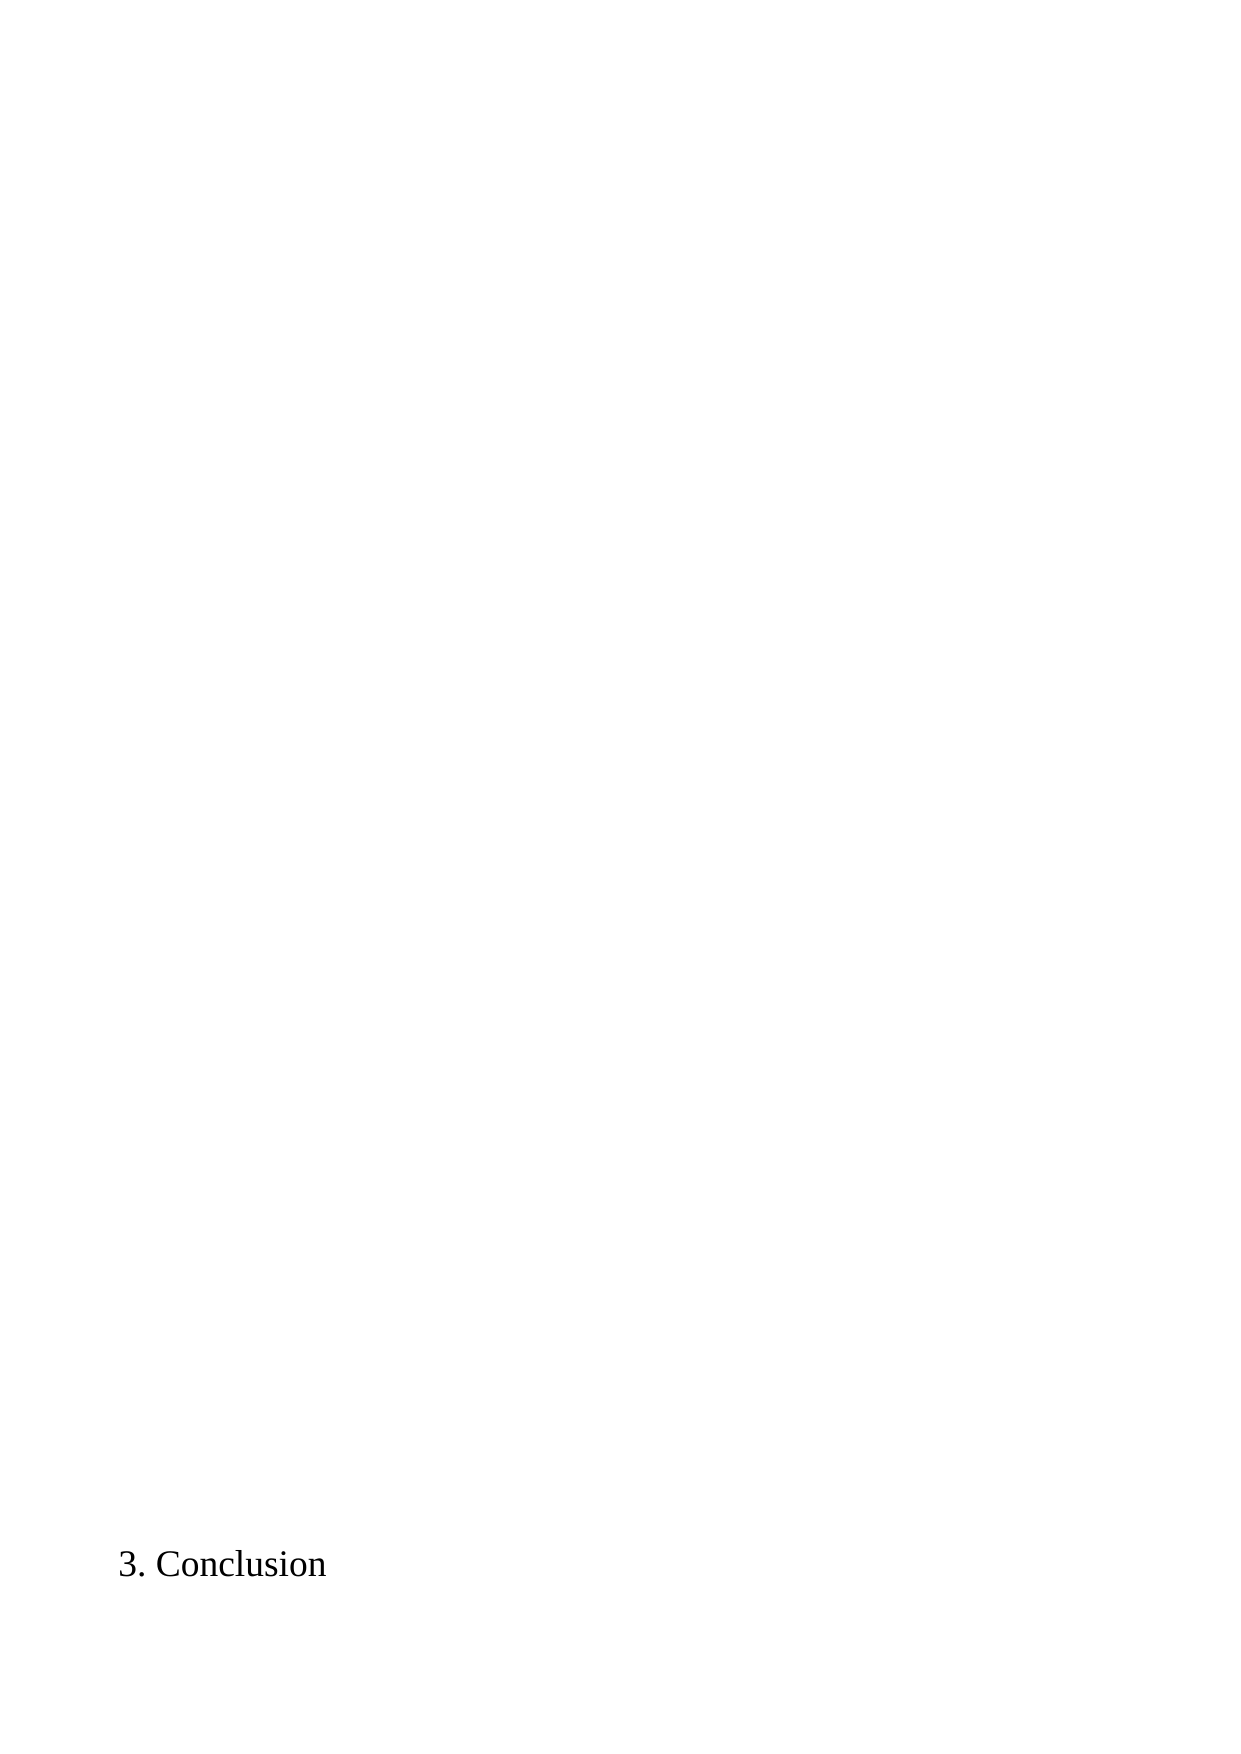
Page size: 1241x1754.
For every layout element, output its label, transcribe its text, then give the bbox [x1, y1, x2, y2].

text 3. Conclusion [118, 1541, 1122, 1584]
